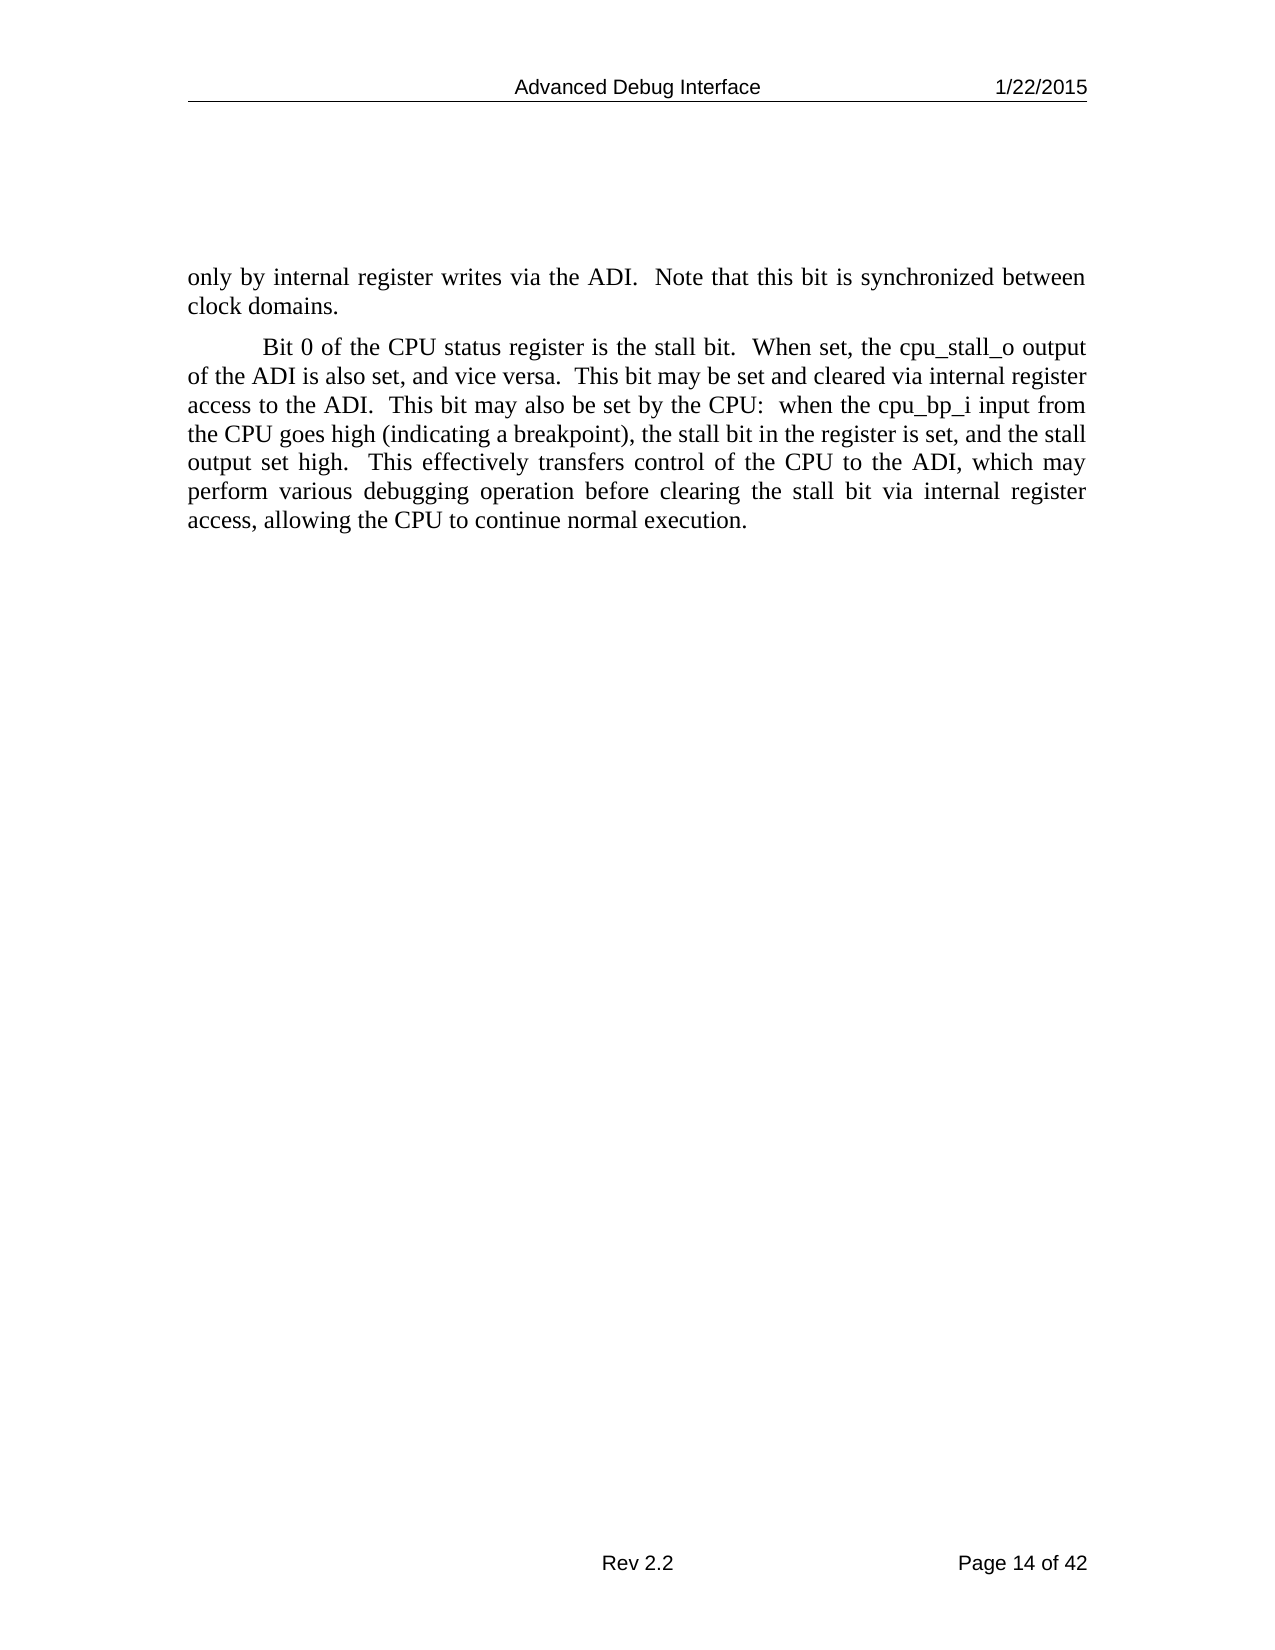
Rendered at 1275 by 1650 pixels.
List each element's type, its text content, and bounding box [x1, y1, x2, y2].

text Bit 0 of the CPU status register is the stall bit. When set, the cpu_stall_o output of the ADI is also set, and vice versa. This bit may be set and cleared via internal register access to the ADI. This bit may also be set by the CPU: when the cpu_bp_i input from the CPU goes high (indicating a breakpoint), the stall bit in the register is set, and the stall output set high. This effectively transfers control of the CPU to the ADI, which may perform various debugging operation before clearing the stall bit via internal register access, allowing the CPU to continue normal execution. [187, 332, 1087, 534]
text only by internal register writes via the ADI. Note that this bit is synchronized between clock domains. [187, 262, 1087, 320]
